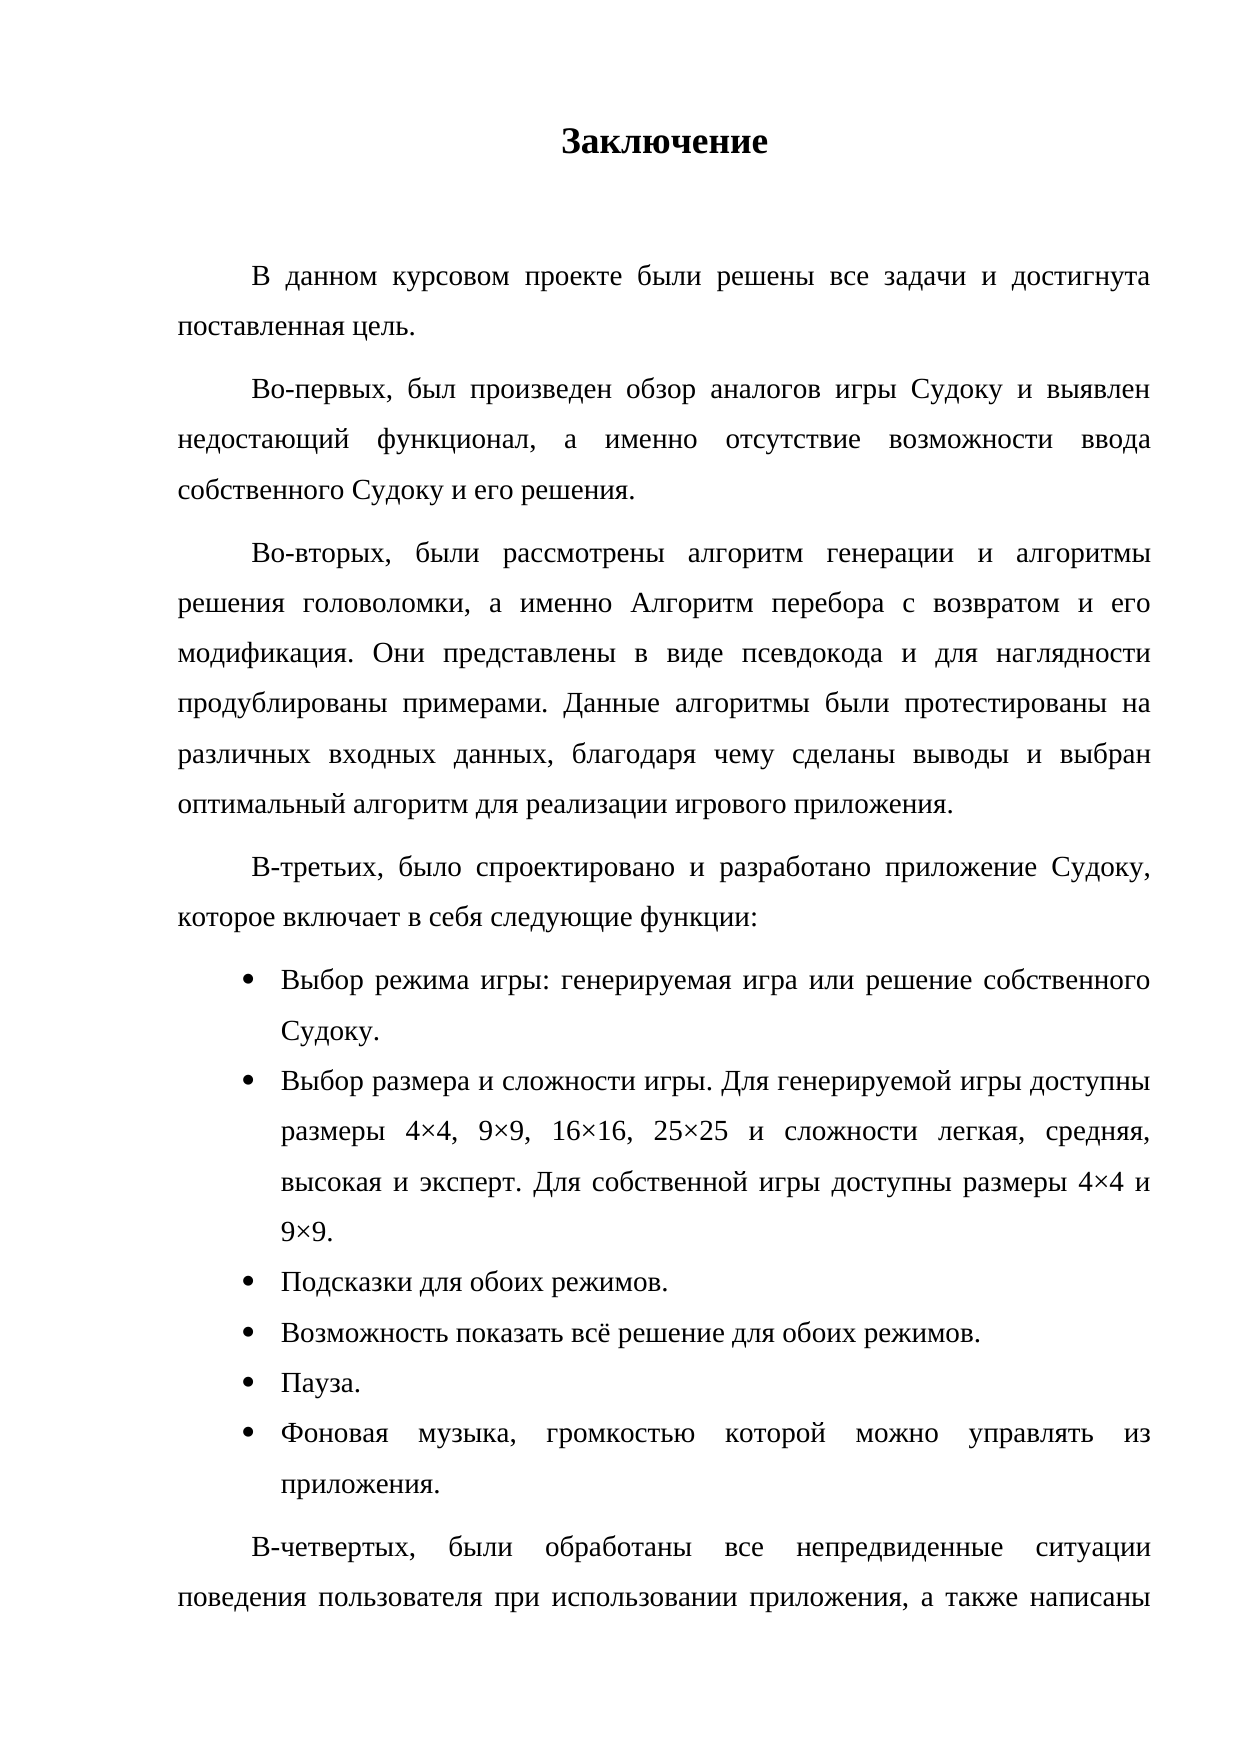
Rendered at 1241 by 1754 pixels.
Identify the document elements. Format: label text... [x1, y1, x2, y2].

text Во-первых, был произведен обзор аналогов игры Судоку и выявлен недостающий функционал, а именно отсутствие возможности ввода собственного Судоку и его решения. [177, 371, 1152, 505]
list Пауза. [243, 1365, 1152, 1399]
text Во-вторых, были рассмотрены алгоритм генерации и алгоритмы решения головоломки, а именно Алгоритм перебора с возвратом и его модификация. Они представлены в виде псевдокода и для наглядности продублированы примерами. Данные алгоритмы были протестированы на различных входных данных, благодаря чему сделаны выводы и выбран оптимальный алгоритм для реализации игрового приложения. [177, 535, 1152, 820]
text В-третьих, было спроектировано и разработано приложение Судоку, которое включает в себя следующие функции: [177, 849, 1152, 933]
text В данном курсовом проекте были решены все задачи и достигнута поставленная цель. [177, 258, 1152, 342]
list Возможность показать всё решение для обоих режимов. [243, 1315, 1152, 1348]
subtitle Заключение [177, 118, 1152, 161]
list Подсказки для обоих режимов. [243, 1264, 1152, 1298]
list Выбор режима игры: генерируемая игра или решение собственного Судоку. [243, 962, 1152, 1046]
list Фоновая музыка, громкостью которой можно управлять из приложения. [243, 1416, 1152, 1499]
text В-четвертых, были обработаны все непредвиденные ситуации поведения пользователя при использовании приложения, а также написаны [177, 1529, 1152, 1613]
list Выбор размера и сложности игры. Для генерируемой игры доступны размеры 4×4, 9×9, 16×16, 25×25 и сложности легкая, средняя, высокая и эксперт. Для собственной игры доступны размеры 4×4 и 9×9. [243, 1063, 1152, 1247]
